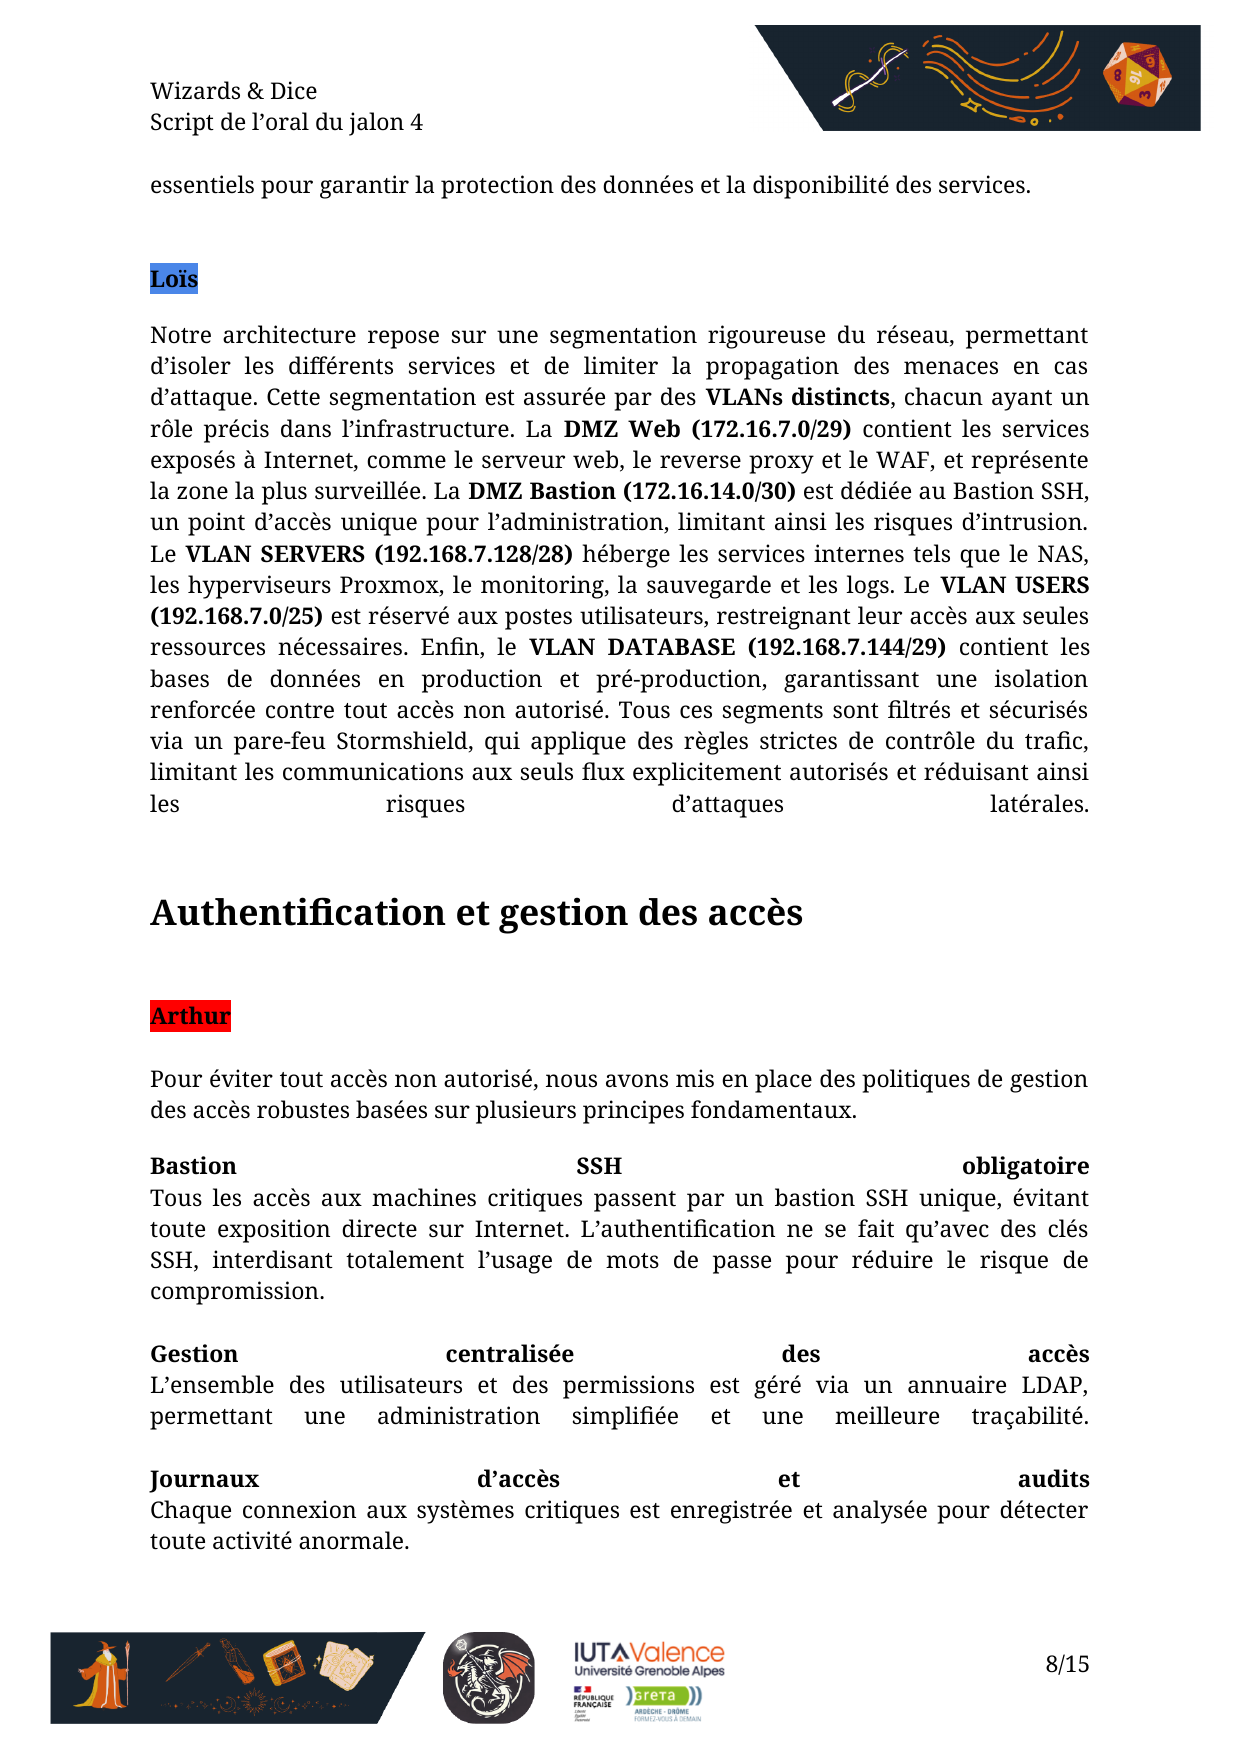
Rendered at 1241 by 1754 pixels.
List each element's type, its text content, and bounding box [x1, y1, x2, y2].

text Bastion SSH obligatoire Tous les accès aux machines critiques passent par un bastion SSH unique, évitant toute exposition directe sur Internet. L’authentification ne se fait qu’avec des clés SSH, interdisant totalement l’usage de mots de passe pour réduire le risque de compromission. Gestion centralisée des accès L’ensemble des utilisateurs et des permissions est géré via un annuaire LDAP, permettant une administration simplifiée et une meilleure traçabilité. Journaux d’accès et audits Chaque connexion aux systèmes critiques est enregistrée et analysée pour détecter toute activité anormale. [150, 1150, 1090, 1557]
subtitle Authentification et gestion des accès [150, 887, 1090, 936]
text Loïs [150, 262, 1090, 294]
text Arthur Pour éviter tout accès non autorisé, nous avons mis en place des politiques de gestion des accès robustes basées sur plusieurs principes fondamentaux. [150, 1000, 1090, 1125]
text essentiels pour garantir la protection des données et la disponibilité des services. [150, 169, 1090, 200]
picture [42, 1628, 749, 1733]
text Notre architecture repose sur une segmentation rigoureuse du réseau, permettant d’isoler les différents services et de limiter la propagation des menaces en cas d’attaque. Cette segmentation est assurée par des VLANs distincts, chacun ayant un rôle précis dans l’infrastructure. La DMZ Web (172.16.7.0/29) contient les services exposés à Internet, comme le serveur web, le reverse proxy et le WAF, et représente la zone la plus surveillée. La DMZ Bastion (172.16.14.0/30) est dédiée au Bastion SSH, un point d’accès unique pour l’administration, limitant ainsi les risques d’intrusion. Le VLAN SERVERS (192.168.7.128/28) héberge les services internes tels que le NAS, les hyperviseurs Proxmox, le monitoring, la sauvegarde et les logs. Le VLAN USERS (192.168.7.0/25) est réservé aux postes utilisateurs, restreignant leur accès aux seules ressources nécessaires. Enfin, le VLAN DATABASE (192.168.7.144/29) contient les bases de données en production et pré-production, garantissant une isolation renforcée contre tout accès non autorisé. Tous ces segments sont filtrés et sécurisés via un pare-feu Stormshield, qui applique des règles strictes de contrôle du trafic, limitant les communications aux seuls flux explicitement autorisés et réduisant ainsi les risques d’attaques latérales. [150, 319, 1090, 850]
picture [748, 25, 1214, 132]
